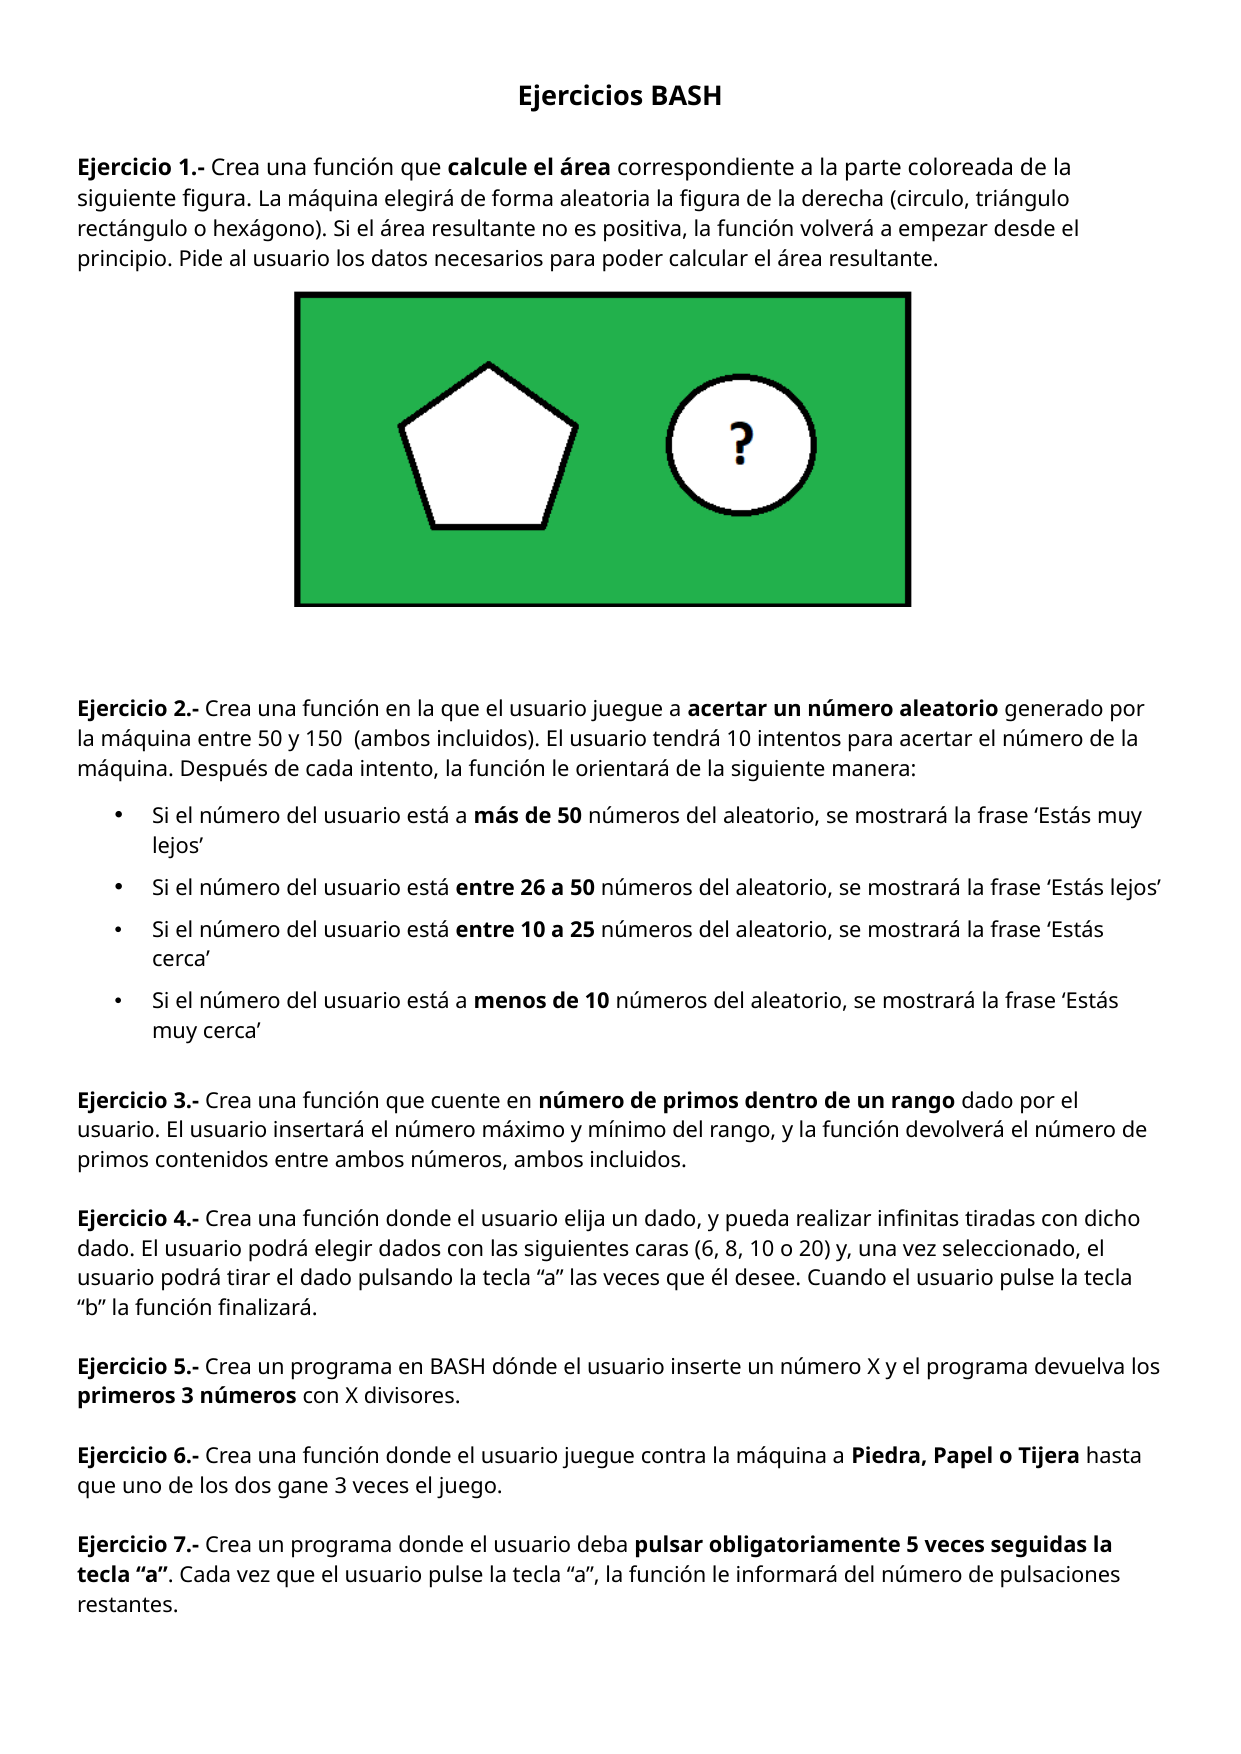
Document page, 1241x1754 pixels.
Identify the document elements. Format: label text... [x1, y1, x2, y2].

text Ejercicio 3.- Crea una función que cuente en número de primos dentro de un rango dado por el usuario. El usuario insertará el número máximo y mínimo del rango, y la función devolverá el número de primos contenidos entre ambos números, ambos incluidos. [77, 1084, 1163, 1174]
list Si el número del usuario está a menos de 10 números del aleatorio, se mostrará la frase ‘Estás muy cerca’ [114, 985, 1163, 1044]
text Ejercicio 1.- Crea una función que calcule el área correspondiente a la parte coloreada de la siguiente figura. La máquina elegirá de forma aleatoria la figura de la derecha (circulo, triángulo rectángulo o hexágono). Si el área resultante no es positiva, la función volverá a empezar desde el principio. Pide al usuario los datos necesarios para poder calcular el área resultante. [77, 151, 1163, 273]
list Si el número del usuario está entre 26 a 50 números del aleatorio, se mostrará la frase ‘Estás lejos’ [114, 872, 1163, 902]
text Ejercicio 5.- Crea un programa en BASH dónde el usuario inserte un número X y el programa devuelva los primeros 3 números con X divisores. [77, 1351, 1163, 1410]
text Ejercicio 6.- Crea una función donde el usuario juegue contra la máquina a Piedra, Papel o Tijera hasta que uno de los dos gane 3 veces el juego. [77, 1440, 1163, 1499]
list Si el número del usuario está entre 10 a 25 números del aleatorio, se mostrará la frase ‘Estás cerca’ [114, 913, 1163, 973]
list Si el número del usuario está a más de 50 números del aleatorio, se mostrará la frase ‘Estás muy lejos’ [114, 800, 1163, 860]
picture [288, 288, 912, 607]
text Ejercicio 2.- Crea una función en la que el usuario juegue a acertar un número aleatorio generado por la máquina entre 50 y 150 (ambos incluidos). El usuario tendrá 10 intentos para acertar el número de la máquina. Después de cada intento, la función le orientará de la siguiente manera: [77, 693, 1163, 783]
text Ejercicios BASH [77, 77, 1163, 114]
text Ejercicio 7.- Crea un programa donde el usuario deba pulsar obligatoriamente 5 veces seguidas la tecla “a”. Cada vez que el usuario pulse la tecla “a”, la función le informará del número de pulsaciones restantes. [77, 1529, 1163, 1619]
text Ejercicio 4.- Crea una función donde el usuario elija un dado, y pueda realizar infinitas tiradas con dicho dado. El usuario podrá elegir dados con las siguientes caras (6, 8, 10 o 20) y, una vez seleccionado, el usuario podrá tirar el dado pulsando la tecla “a” las veces que él desee. Cuando el usuario pulse la tecla “b” la función finalizará. [77, 1203, 1163, 1322]
